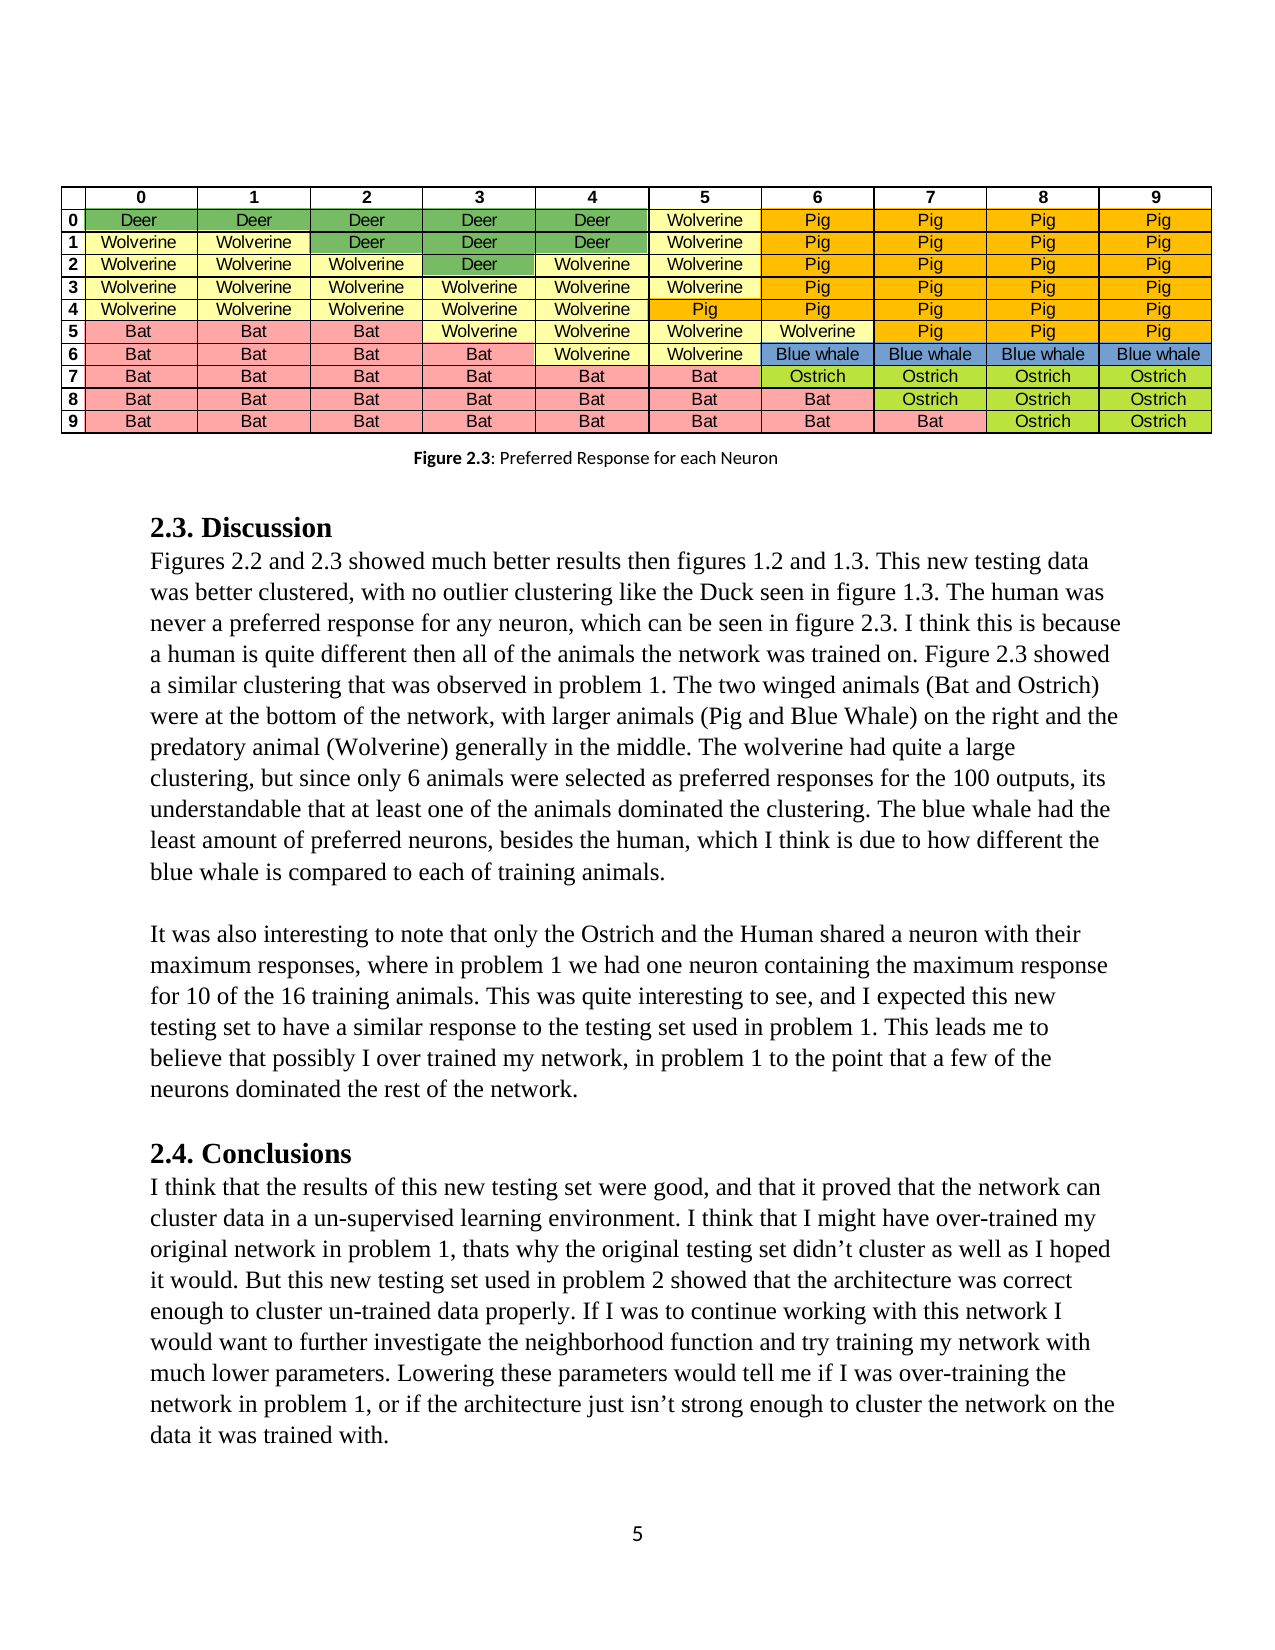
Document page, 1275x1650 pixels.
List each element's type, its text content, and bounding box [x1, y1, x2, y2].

text I think that the results of this new testing set were good, and that it proved that the network can cluster data in a un-supervised learning environment. I think that I might have over-trained my original network in problem 1, thats why the original testing set didn’t cluster as well as I hoped it would. But this new testing set used in problem 2 showed that the architecture was correct enough to cluster un-trained data properly. If I was to continue working with this network I would want to further investigate the neighborhood function and try training my network with much lower parameters. Lowering these parameters would tell me if I was over-training the network in problem 1, or if the architecture just isn’t strong enough to cluster the network on the data it was trained with. [150, 1172, 1125, 1449]
text Figures 2.2 and 2.3 showed much better results then figures 1.2 and 1.3. This new testing data was better clustered, with no outlier clustering like the Duck seen in figure 1.3. The human was never a preferred response for any neuron, which can be seen in figure 2.3. I think this is because a human is quite different then all of the animals the network was trained on. Figure 2.3 showed a similar clustering that was observed in problem 1. The two winged animals (Bat and Ostrich) were at the bottom of the network, with larger animals (Pig and Blue Whale) on the right and the predatory animal (Wolverine) generally in the middle. The wolverine had quite a large clustering, but since only 6 animals were selected as preferred responses for the 100 outputs, its understandable that at least one of the animals dominated the clustering. The blue whale had the least amount of preferred neurons, besides the human, which I think is due to how different the blue whale is compared to each of training animals. [150, 546, 1125, 885]
text 2.3. Discussion [150, 510, 1125, 544]
text It was also interesting to note that only the Ostrich and the Human shared a neuron with their maximum responses, where in problem 1 we had one neuron containing the maximum response for 10 of the 16 training animals. This was quite interesting to see, and I expected this new testing set to have a similar response to the testing set used in problem 1. This leads me to believe that possibly I over trained my network, in problem 1 to the point that a few of the neurons dominated the rest of the network. [150, 919, 1125, 1103]
text 2.4. Conclusions [150, 1136, 1125, 1169]
